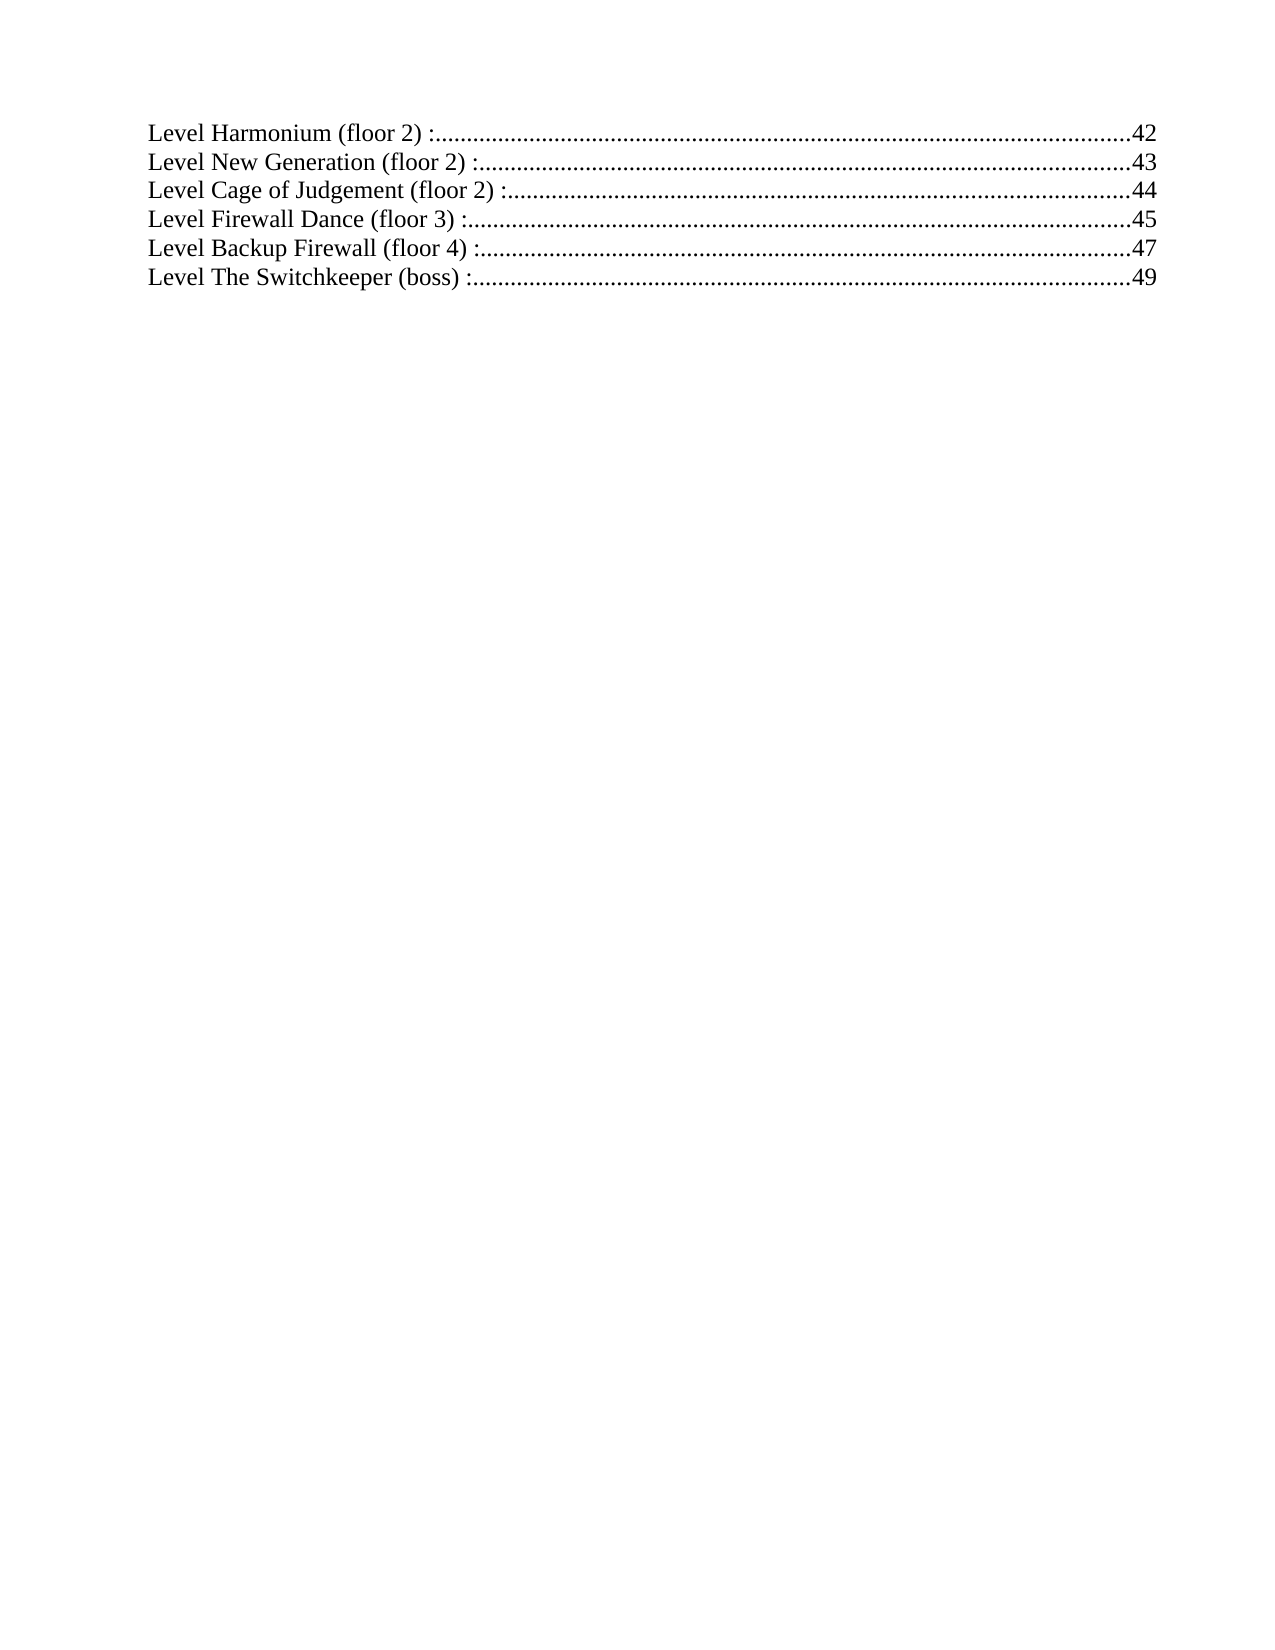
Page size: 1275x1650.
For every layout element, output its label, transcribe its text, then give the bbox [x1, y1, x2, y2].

text Level Harmonium (floor 2) : 42 [148, 118, 1157, 147]
text Level Cage of Judgement (floor 2) : 44 [148, 176, 1157, 204]
text Level New Generation (floor 2) : 43 [148, 147, 1157, 176]
text Level Firewall Dance (floor 3) : 45 [148, 204, 1157, 233]
text Level The Switchkeeper (boss) : 49 [148, 262, 1157, 291]
text Level Backup Firewall (floor 4) : 47 [148, 233, 1157, 262]
